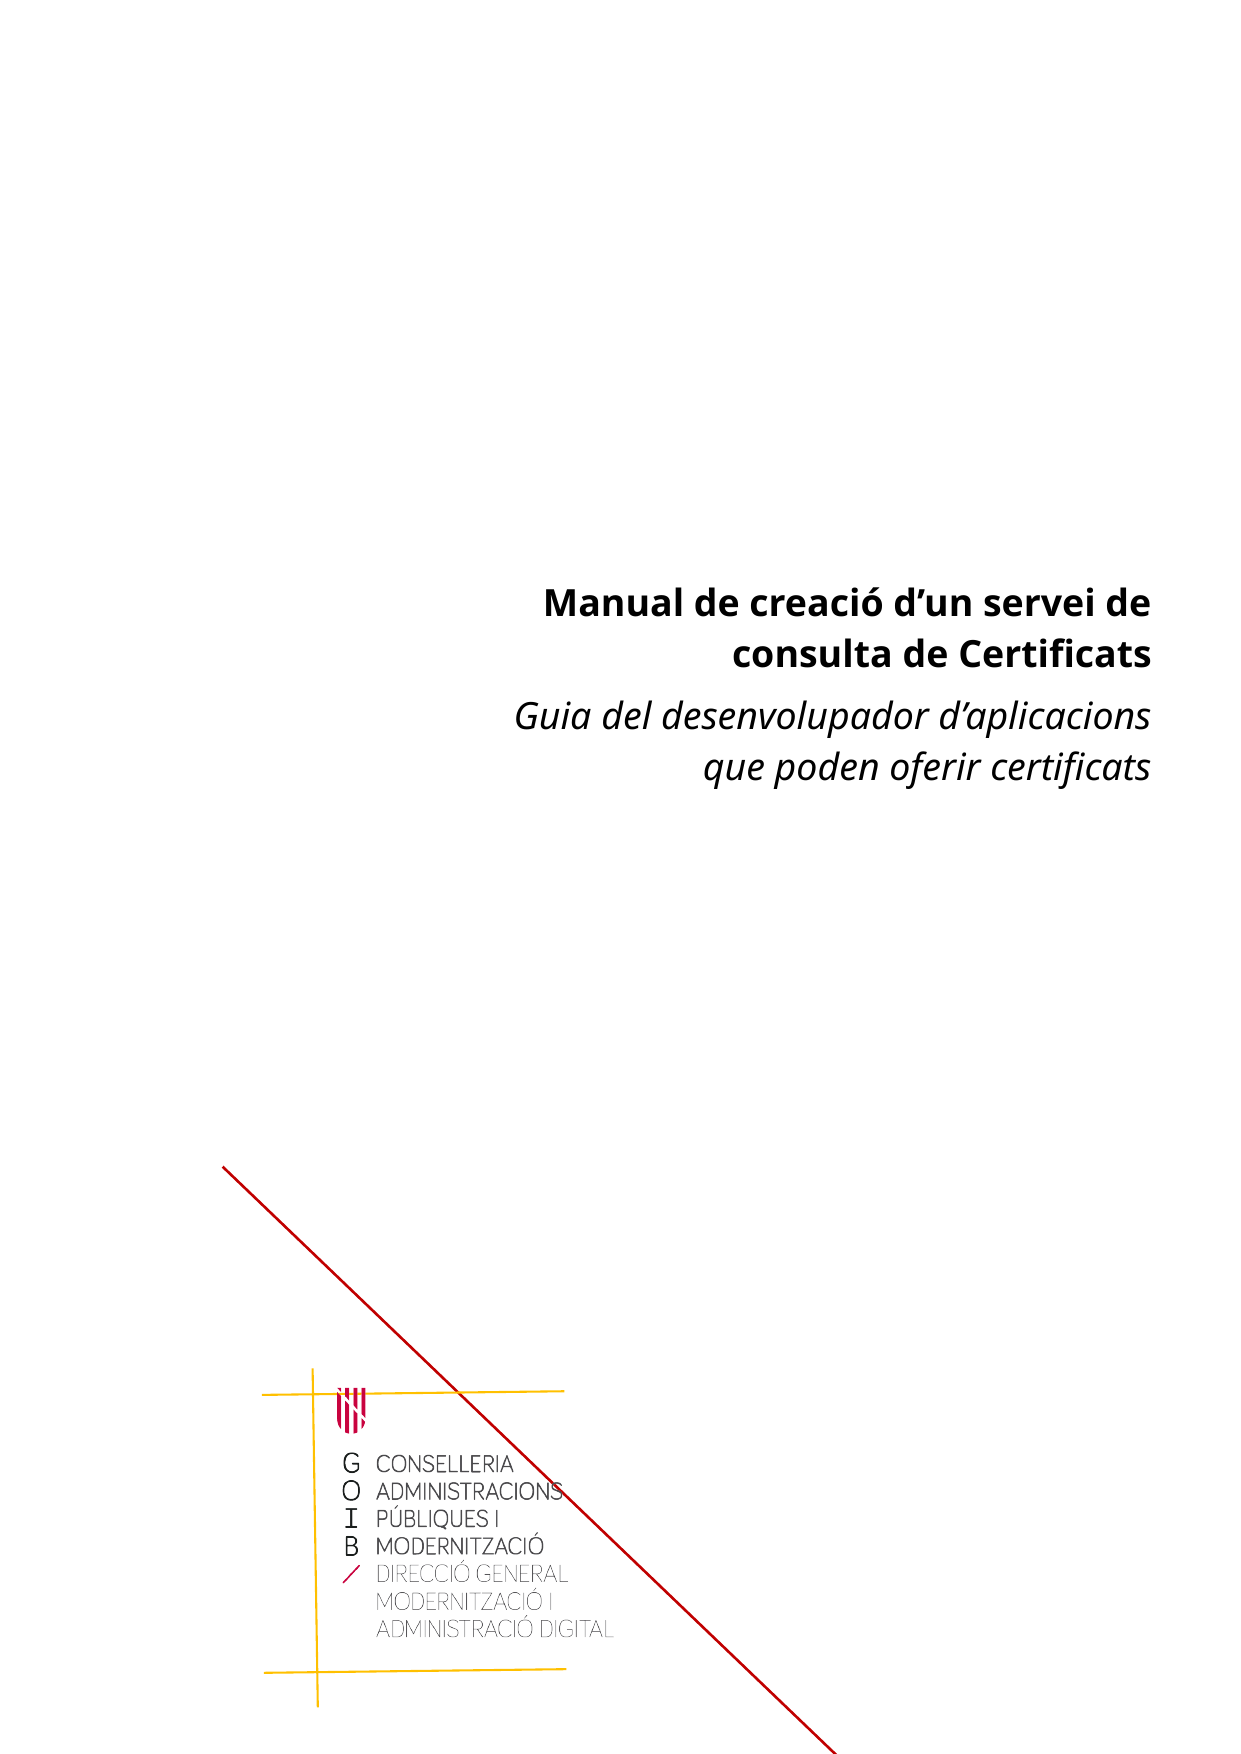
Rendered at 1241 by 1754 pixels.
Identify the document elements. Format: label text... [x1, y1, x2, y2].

text Manual de creació d’un servei de consulta de Certificats [421, 576, 1152, 678]
picture [302, 1350, 642, 1670]
text Guia del desenvolupador d’aplicacions que poden oferir certificats [486, 690, 1152, 792]
